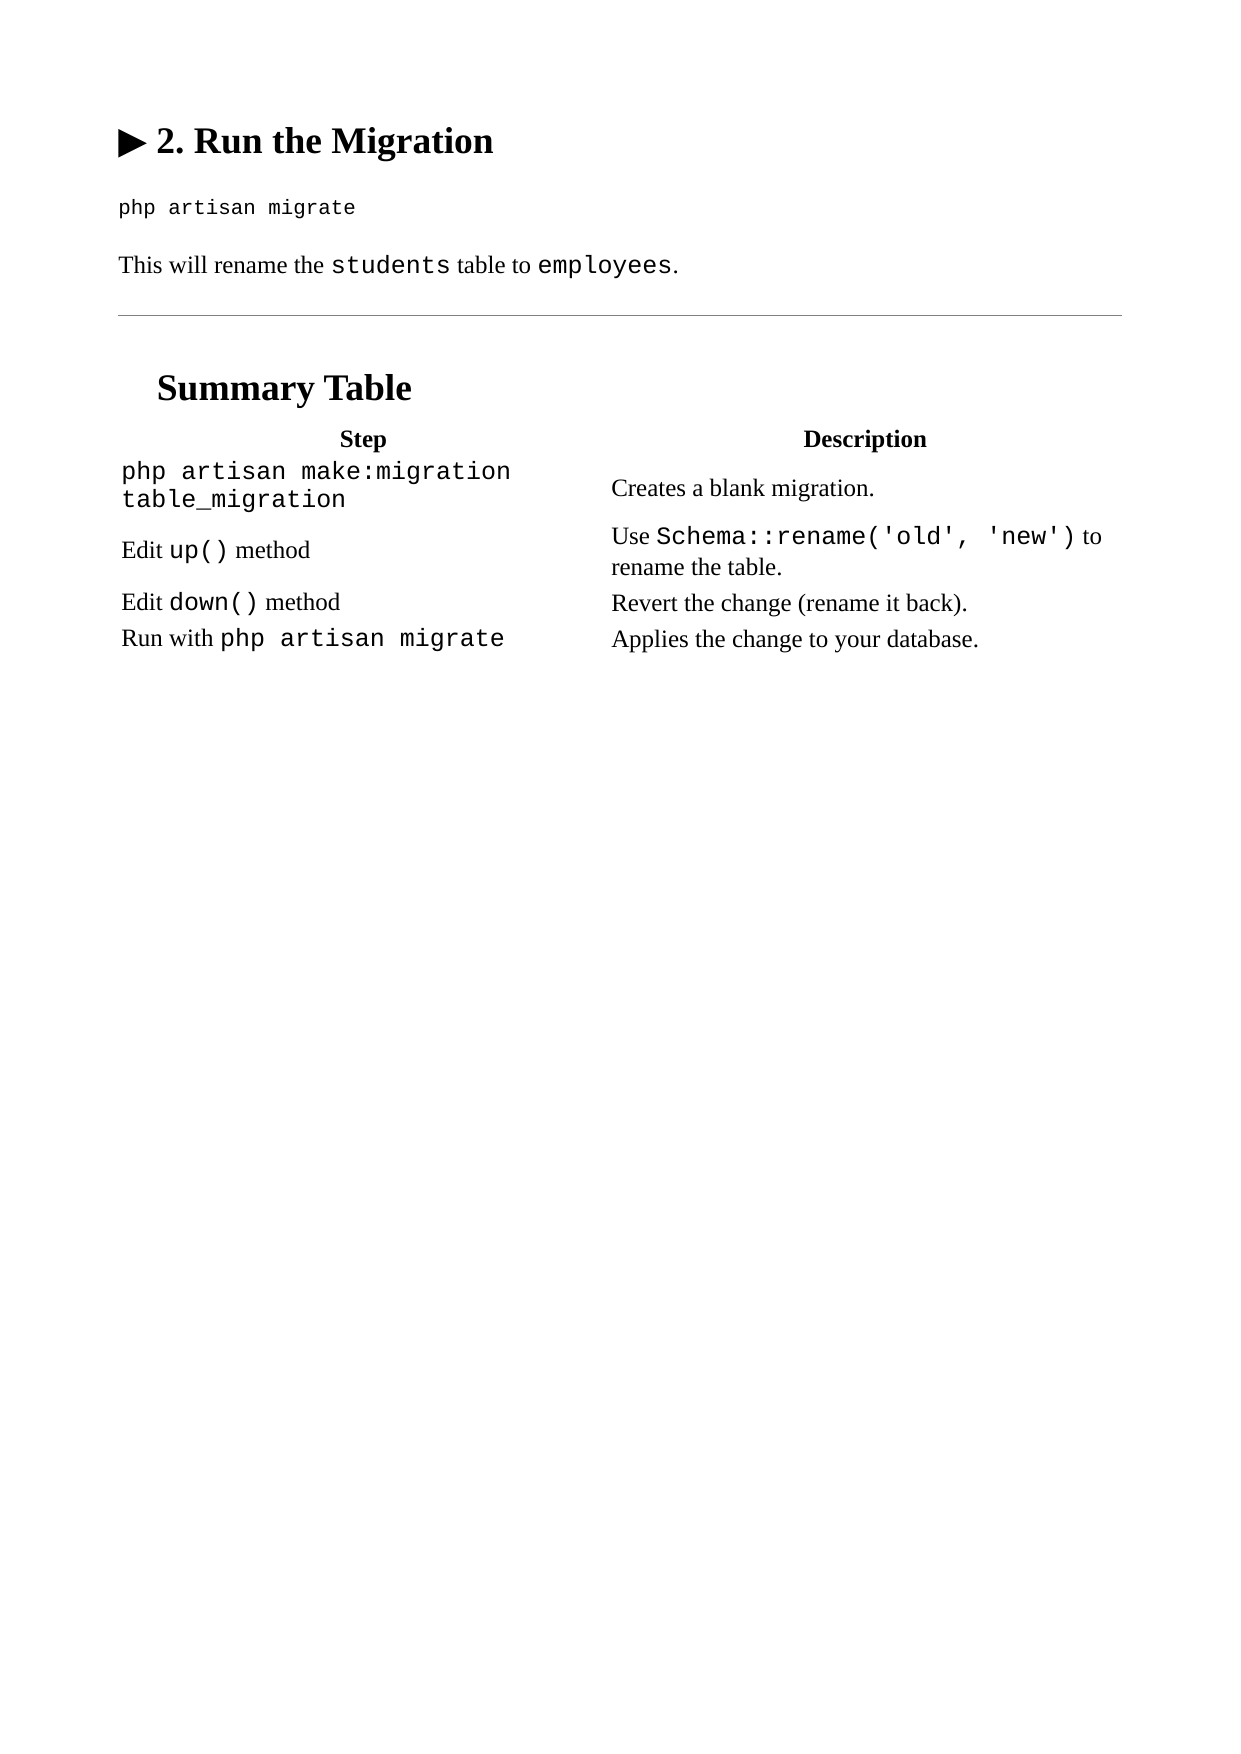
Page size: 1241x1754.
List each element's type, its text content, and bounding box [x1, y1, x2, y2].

text This will rename the students table to employees. [118, 251, 1122, 281]
subtitle ▶️ 2. Run the Migration [118, 118, 1122, 161]
table_cell Creates a blank migration. [608, 456, 1122, 518]
text php artisan migrate [118, 197, 1122, 221]
table_cell php artisan make:migration table_migration [118, 456, 608, 518]
table_cell Edit up() method [118, 518, 608, 584]
table_cell Revert the change (rename it back). [608, 584, 1122, 620]
table_header Description [608, 421, 1122, 456]
table_cell Run with php artisan migrate [118, 620, 608, 657]
table_header Step [118, 421, 608, 456]
subtitle ✅ Summary Table [118, 366, 1122, 409]
table_cell Applies the change to your database. [608, 620, 1122, 657]
table_cell Use Schema::rename('old', 'new') to rename the table. [608, 518, 1122, 584]
table_cell Edit down() method [118, 584, 608, 620]
